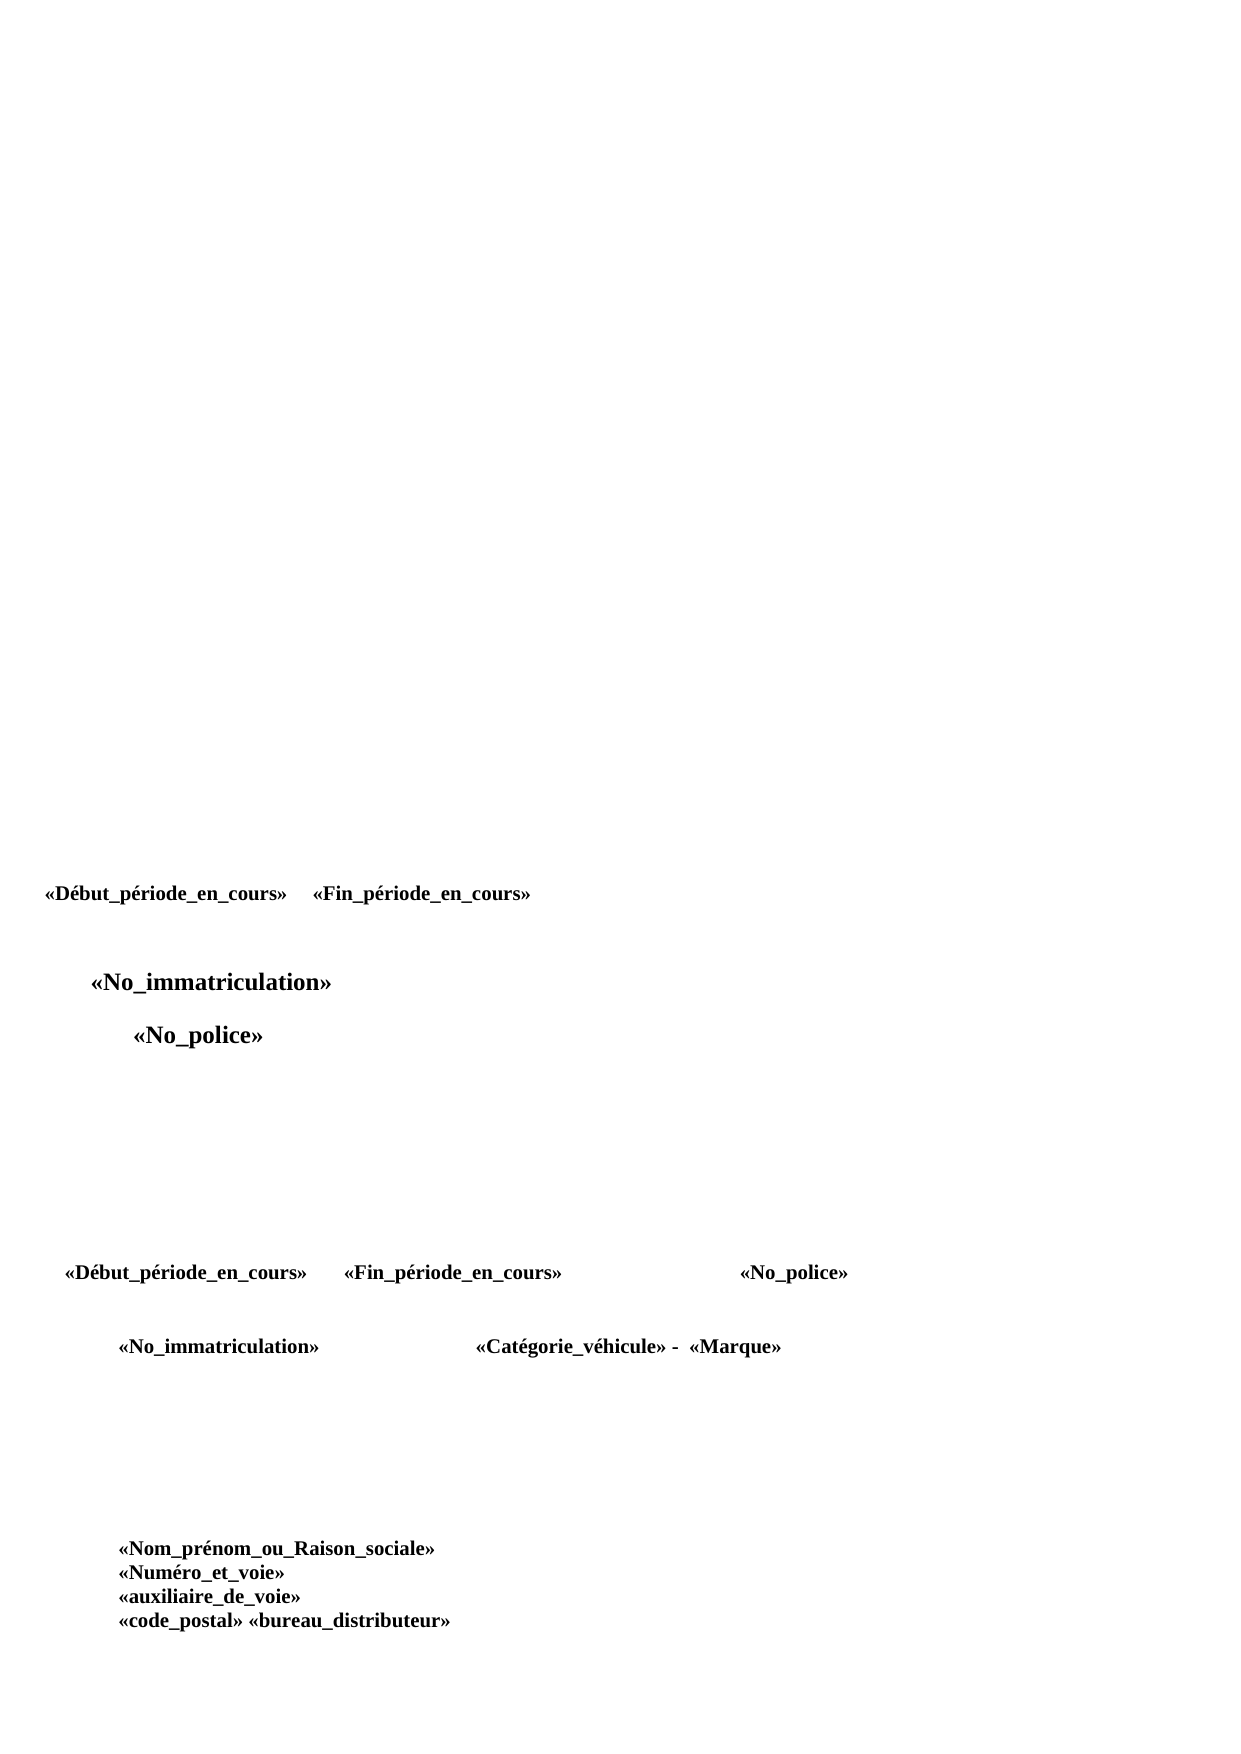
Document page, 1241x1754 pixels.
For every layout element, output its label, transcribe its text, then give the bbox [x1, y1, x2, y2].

text «Début_période_en_cours» «Fin_période_en_cours» [44, 881, 1181, 905]
text «No_police» [59, 1020, 1181, 1048]
text «No_immatriculation» «Catégorie_véhicule» - «Marque» [59, 1334, 1181, 1358]
text «Nom_prénom_ou_Raison_sociale» [59, 1536, 1181, 1560]
text «No_immatriculation» [59, 967, 1181, 996]
text «Début_période_en_cours» «Fin_période_en_cours» «No_police» [59, 1259, 1181, 1284]
text «Numéro_et_voie» [59, 1560, 1181, 1584]
text «code_postal» «bureau_distributeur» [59, 1608, 1181, 1632]
text «auxiliaire_de_voie» [59, 1584, 1181, 1608]
